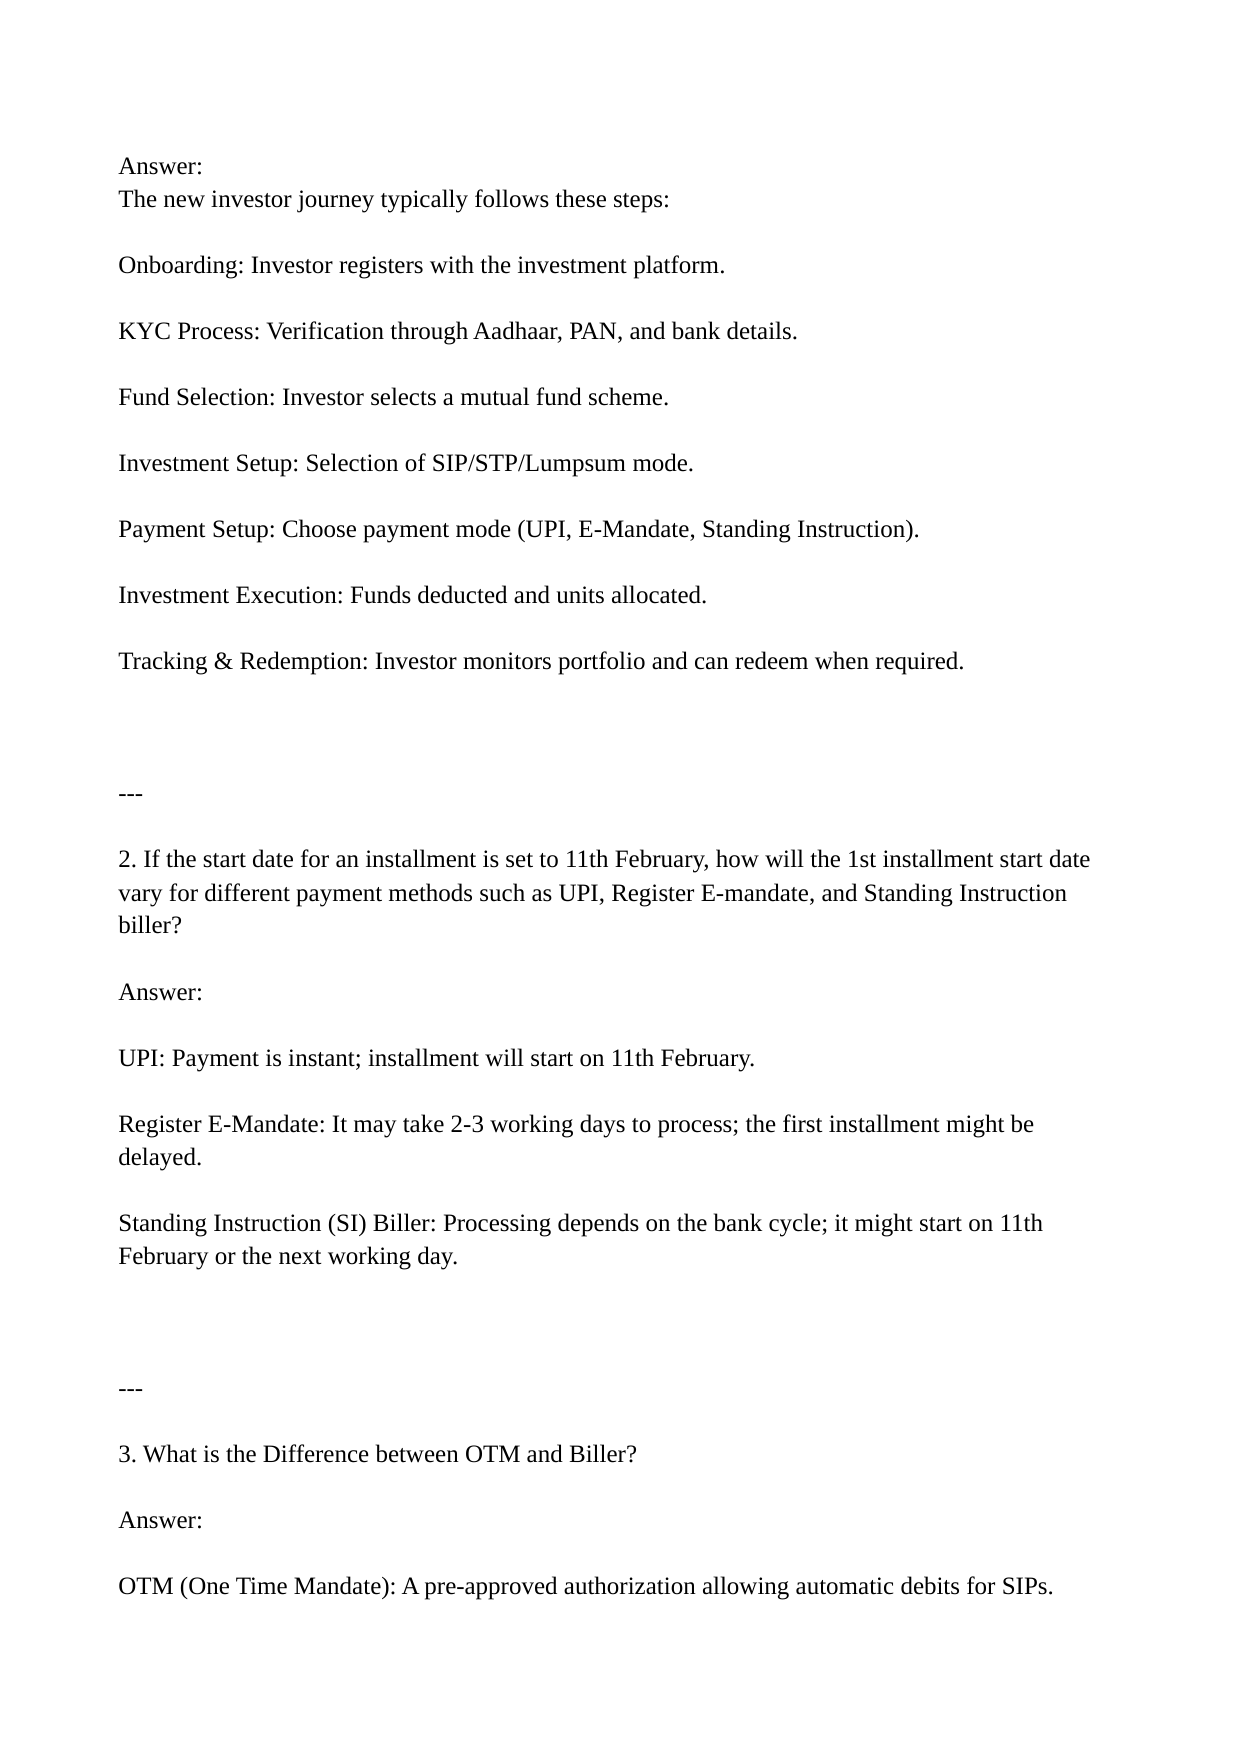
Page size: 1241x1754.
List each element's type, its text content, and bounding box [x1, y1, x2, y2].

text Investment Execution: Funds deducted and units allocated. [118, 580, 1122, 609]
text Fund Selection: Investor selects a mutual fund scheme. [118, 382, 1122, 411]
text OTM (One Time Mandate): A pre-approved authorization allowing automatic debits for SIPs. [118, 1571, 1122, 1600]
text 3. What is the Difference between OTM and Biller? [118, 1439, 1122, 1468]
text --- [118, 778, 1122, 807]
text Standing Instruction (SI) Biller: Processing depends on the bank cycle; it might start on 11th February or the next working day. [118, 1208, 1122, 1269]
text 2. If the start date for an installment is set to 11th February, how will the 1st installment start date vary for different payment methods such as UPI, Register E-mandate, and Standing Instruction biller? [118, 844, 1122, 939]
text Register E-Mandate: It may take 2-3 working days to process; the first installment might be delayed. [118, 1109, 1122, 1171]
text Payment Setup: Choose payment mode (UPI, E-Mandate, Standing Instruction). [118, 514, 1122, 543]
text Tracking & Redemption: Investor monitors portfolio and can redeem when required. [118, 646, 1122, 675]
text Answer: [118, 151, 1122, 180]
text KYC Process: Verification through Aadhaar, PAN, and bank details. [118, 316, 1122, 345]
text Investment Setup: Selection of SIP/STP/Lumpsum mode. [118, 448, 1122, 477]
text Answer: [118, 977, 1122, 1005]
text --- [118, 1373, 1122, 1402]
text Answer: [118, 1505, 1122, 1534]
text The new investor journey typically follows these steps: [118, 184, 1122, 213]
text UPI: Payment is instant; installment will start on 11th February. [118, 1043, 1122, 1071]
text Onboarding: Investor registers with the investment platform. [118, 250, 1122, 279]
